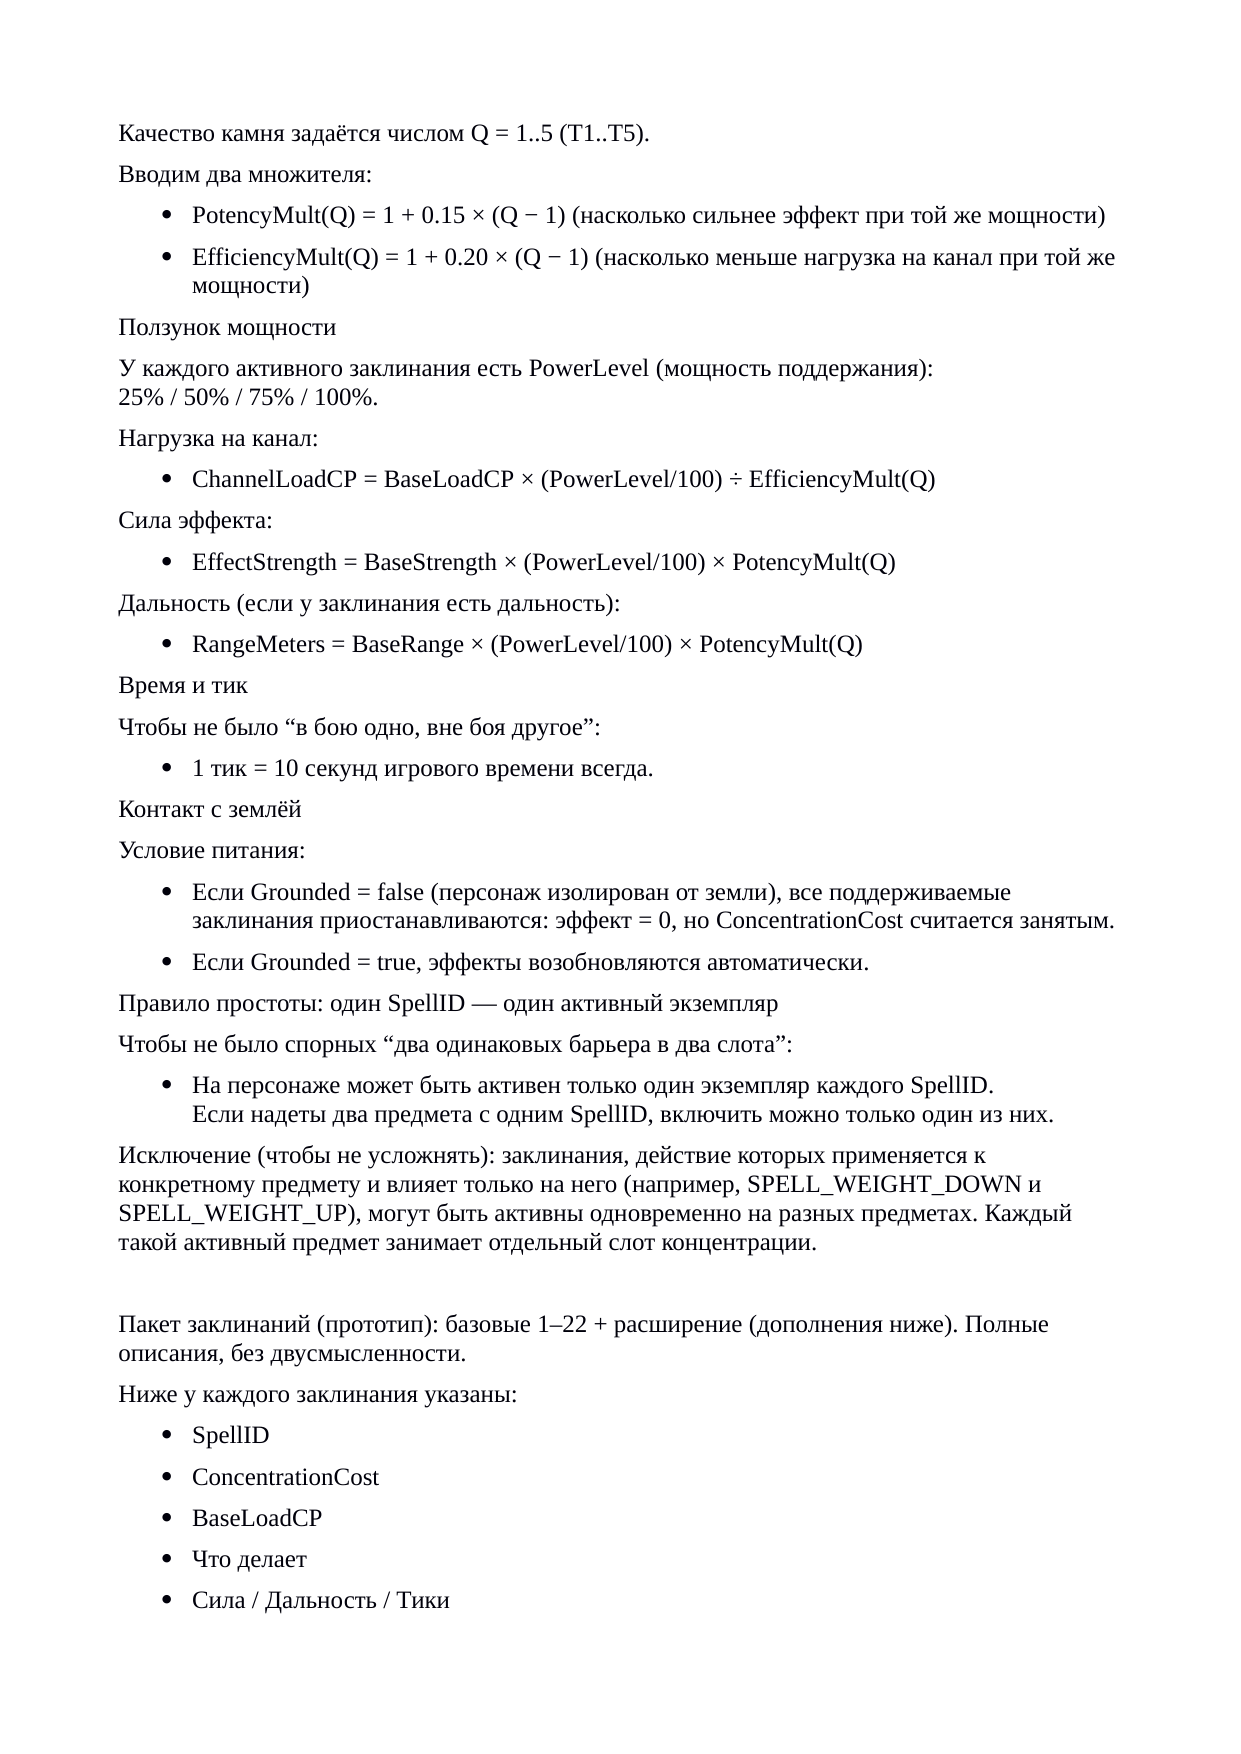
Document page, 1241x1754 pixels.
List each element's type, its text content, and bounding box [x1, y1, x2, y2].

list EfficiencyMult(Q) = 1 + 0.20 × (Q − 1) (насколько меньше нагрузка на канал при той же мощности) [162, 242, 1122, 299]
list PotencyMult(Q) = 1 + 0.15 × (Q − 1) (насколько сильнее эффект при той же мощности) [162, 201, 1122, 229]
text Условие питания: [118, 836, 1122, 864]
list SpellID [162, 1421, 1122, 1449]
text Чтобы не было “в бою одно, вне боя другое”: [118, 712, 1122, 741]
text Сила эффекта: [118, 506, 1122, 534]
list 1 тик = 10 секунд игрового времени всегда. [162, 753, 1122, 782]
list RangeMeters = BaseRange × (PowerLevel/100) × PotencyMult(Q) [162, 629, 1122, 658]
text Правило простоты: один SpellID — один активный экземпляр [118, 988, 1122, 1017]
text Чтобы не было спорных “два одинаковых барьера в два слота”: [118, 1029, 1122, 1058]
text Ползунок мощности [118, 312, 1122, 341]
text Нагрузка на канал: [118, 423, 1122, 452]
list Сила / Дальность / Тики [162, 1586, 1122, 1614]
text Ниже у каждого заклинания указаны: [118, 1379, 1122, 1408]
text Исключение (чтобы не усложнять): заклинания, действие которых применяется к конкретному предмету и влияет только на него (например, SPELL_WEIGHT_DOWN и SPELL_WEIGHT_UP), могут быть активны одновременно на разных предметах. Каждый такой активный предмет занимает отдельный слот концентрации. [118, 1141, 1122, 1256]
list ConcentrationCost [162, 1462, 1122, 1491]
list Если Grounded = false (персонаж изолирован от земли), все поддерживаемые заклинания приостанавливаются: эффект = 0, но ConcentrationCost считается занятым. [162, 877, 1122, 934]
text Вводим два множителя: [118, 159, 1122, 188]
text Качество камня задаётся числом Q = 1..5 (T1..T5). [118, 118, 1122, 147]
list EffectStrength = BaseStrength × (PowerLevel/100) × PotencyMult(Q) [162, 547, 1122, 576]
list ChannelLoadCP = BaseLoadCP × (PowerLevel/100) ÷ EfficiencyMult(Q) [162, 464, 1122, 493]
text Пакет заклинаний (прототип): базовые 1–22 + расширение (дополнения ниже). Полные описания, без двусмысленности. [118, 1309, 1122, 1367]
list Что делает [162, 1544, 1122, 1573]
list Если Grounded = true, эффекты возобновляются автоматически. [162, 947, 1122, 976]
text Контакт с землёй [118, 794, 1122, 823]
list На персонаже может быть активен только один экземпляр каждого SpellID. Если надеты два предмета с одним SpellID, включить можно только один из них. [162, 1071, 1122, 1128]
list BaseLoadCP [162, 1503, 1122, 1532]
text Дальность (если у заклинания есть дальность): [118, 588, 1122, 617]
text У каждого активного заклинания есть PowerLevel (мощность поддержания): 25% / 50% / 75% / 100%. [118, 353, 1122, 411]
text Время и тик [118, 671, 1122, 699]
